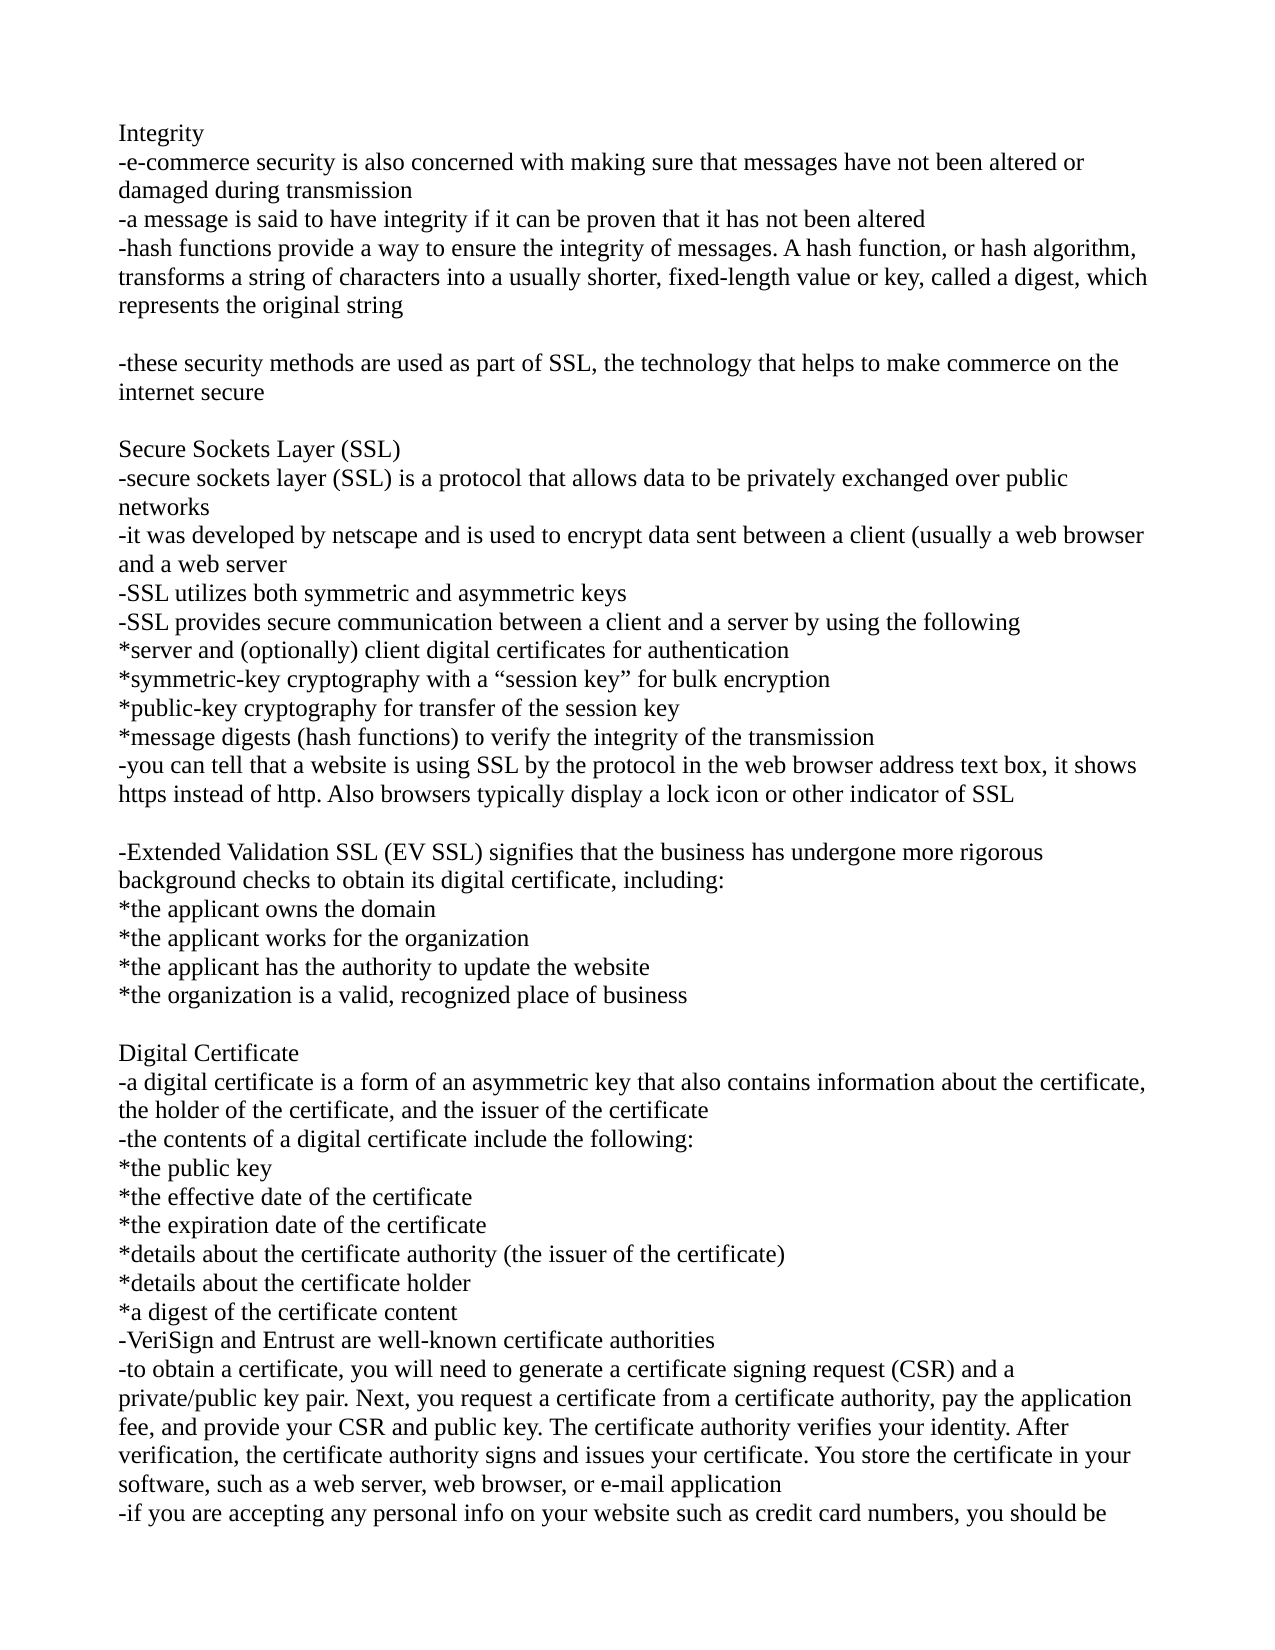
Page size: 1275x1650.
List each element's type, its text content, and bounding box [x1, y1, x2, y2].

text -you can tell that a website is using SSL by the protocol in the web browser address text box, it shows https instead of http. Also browsers typically display a lock icon or other indicator of SSL [118, 751, 1157, 808]
text Integrity [118, 118, 1157, 147]
text Digital Certificate [118, 1038, 1157, 1067]
text -if you are accepting any personal info on your website such as credit card numbers, you should be [118, 1498, 1157, 1527]
text -hash functions provide a way to ensure the integrity of messages. A hash function, or hash algorithm, transforms a string of characters into a usually shorter, fixed-length value or key, called a digest, which represents the original string [118, 233, 1157, 319]
text -Extended Validation SSL (EV SSL) signifies that the business has undergone more rigorous background checks to obtain its digital certificate, including: [118, 837, 1157, 894]
text *details about the certificate holder [118, 1268, 1157, 1297]
text *the applicant works for the organization [118, 923, 1157, 952]
text -VeriSign and Entrust are well-known certificate authorities [118, 1326, 1157, 1354]
text -e-commerce security is also concerned with making sure that messages have not been altered or damaged during transmission [118, 147, 1157, 204]
text -secure sockets layer (SSL) is a protocol that allows data to be privately exchanged over public networks [118, 463, 1157, 521]
text -these security methods are used as part of SSL, the technology that helps to make commerce on the internet secure [118, 348, 1157, 406]
text *the organization is a valid, recognized place of business [118, 981, 1157, 1009]
text *server and (optionally) client digital certificates for authentication [118, 636, 1157, 664]
text *symmetric-key cryptography with a “session key” for bulk encryption [118, 664, 1157, 693]
text -a digital certificate is a form of an asymmetric key that also contains information about the certificate, the holder of the certificate, and the issuer of the certificate [118, 1067, 1157, 1124]
text -a message is said to have integrity if it can be proven that it has not been altered [118, 204, 1157, 233]
text -SSL utilizes both symmetric and asymmetric keys [118, 578, 1157, 607]
text *the expiration date of the certificate [118, 1211, 1157, 1239]
text *public-key cryptography for transfer of the session key [118, 693, 1157, 722]
text *the public key [118, 1153, 1157, 1182]
text -the contents of a digital certificate include the following: [118, 1124, 1157, 1153]
text Secure Sockets Layer (SSL) [118, 434, 1157, 463]
text *the applicant owns the domain [118, 894, 1157, 923]
text -it was developed by netscape and is used to encrypt data sent between a client (usually a web browser and a web server [118, 521, 1157, 578]
text *details about the certificate authority (the issuer of the certificate) [118, 1239, 1157, 1268]
text *the applicant has the authority to update the website [118, 952, 1157, 981]
text *the effective date of the certificate [118, 1182, 1157, 1211]
text *a digest of the certificate content [118, 1297, 1157, 1326]
text -SSL provides secure communication between a client and a server by using the following [118, 607, 1157, 636]
text *message digests (hash functions) to verify the integrity of the transmission [118, 722, 1157, 751]
text -to obtain a certificate, you will need to generate a certificate signing request (CSR) and a private/public key pair. Next, you request a certificate from a certificate authority, pay the application fee, and provide your CSR and public key. The certificate authority verifies your identity. After verification, the certificate authority signs and issues your certificate. You store the certificate in your software, such as a web server, web browser, or e-mail application [118, 1354, 1157, 1498]
